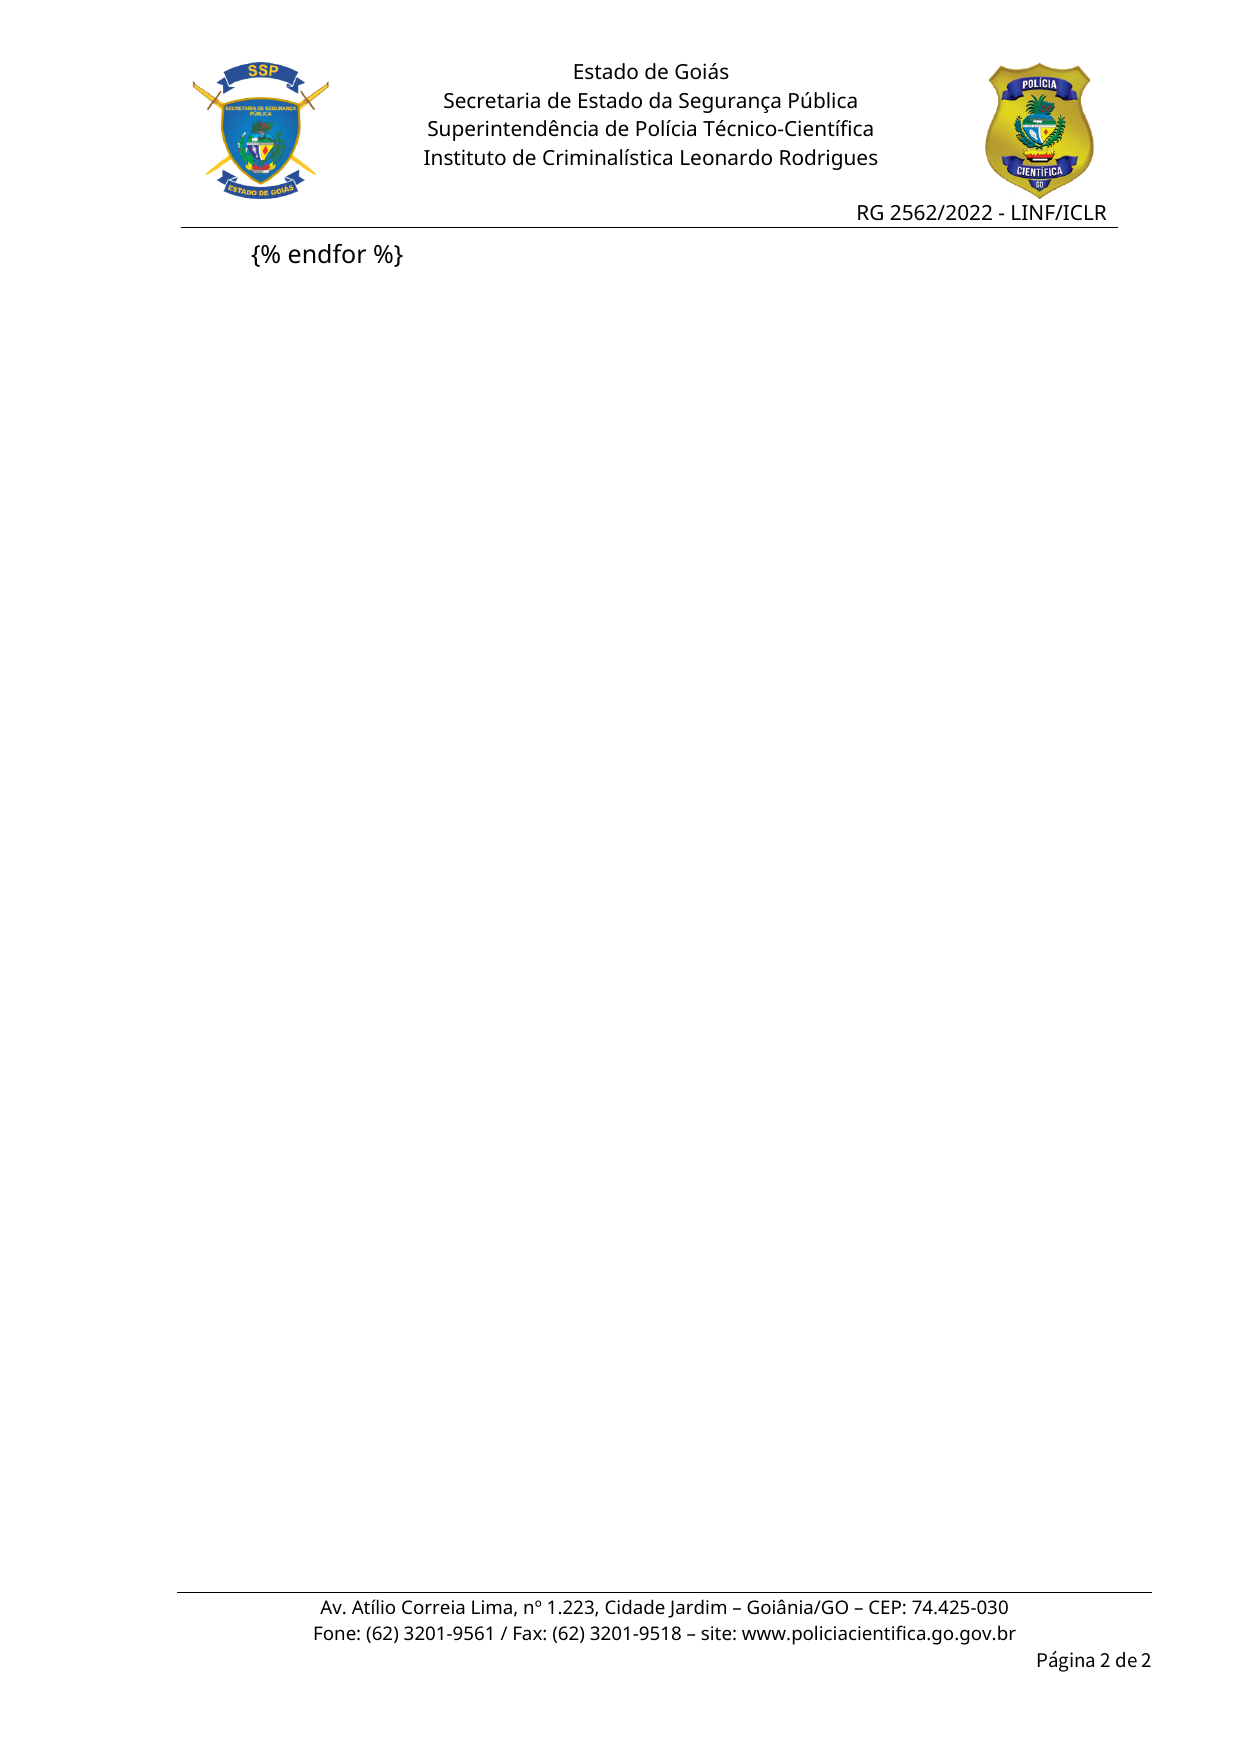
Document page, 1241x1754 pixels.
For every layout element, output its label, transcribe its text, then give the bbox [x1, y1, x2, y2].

picture [985, 62, 1094, 199]
picture [192, 62, 329, 199]
text {% endfor %} [177, 236, 1152, 270]
